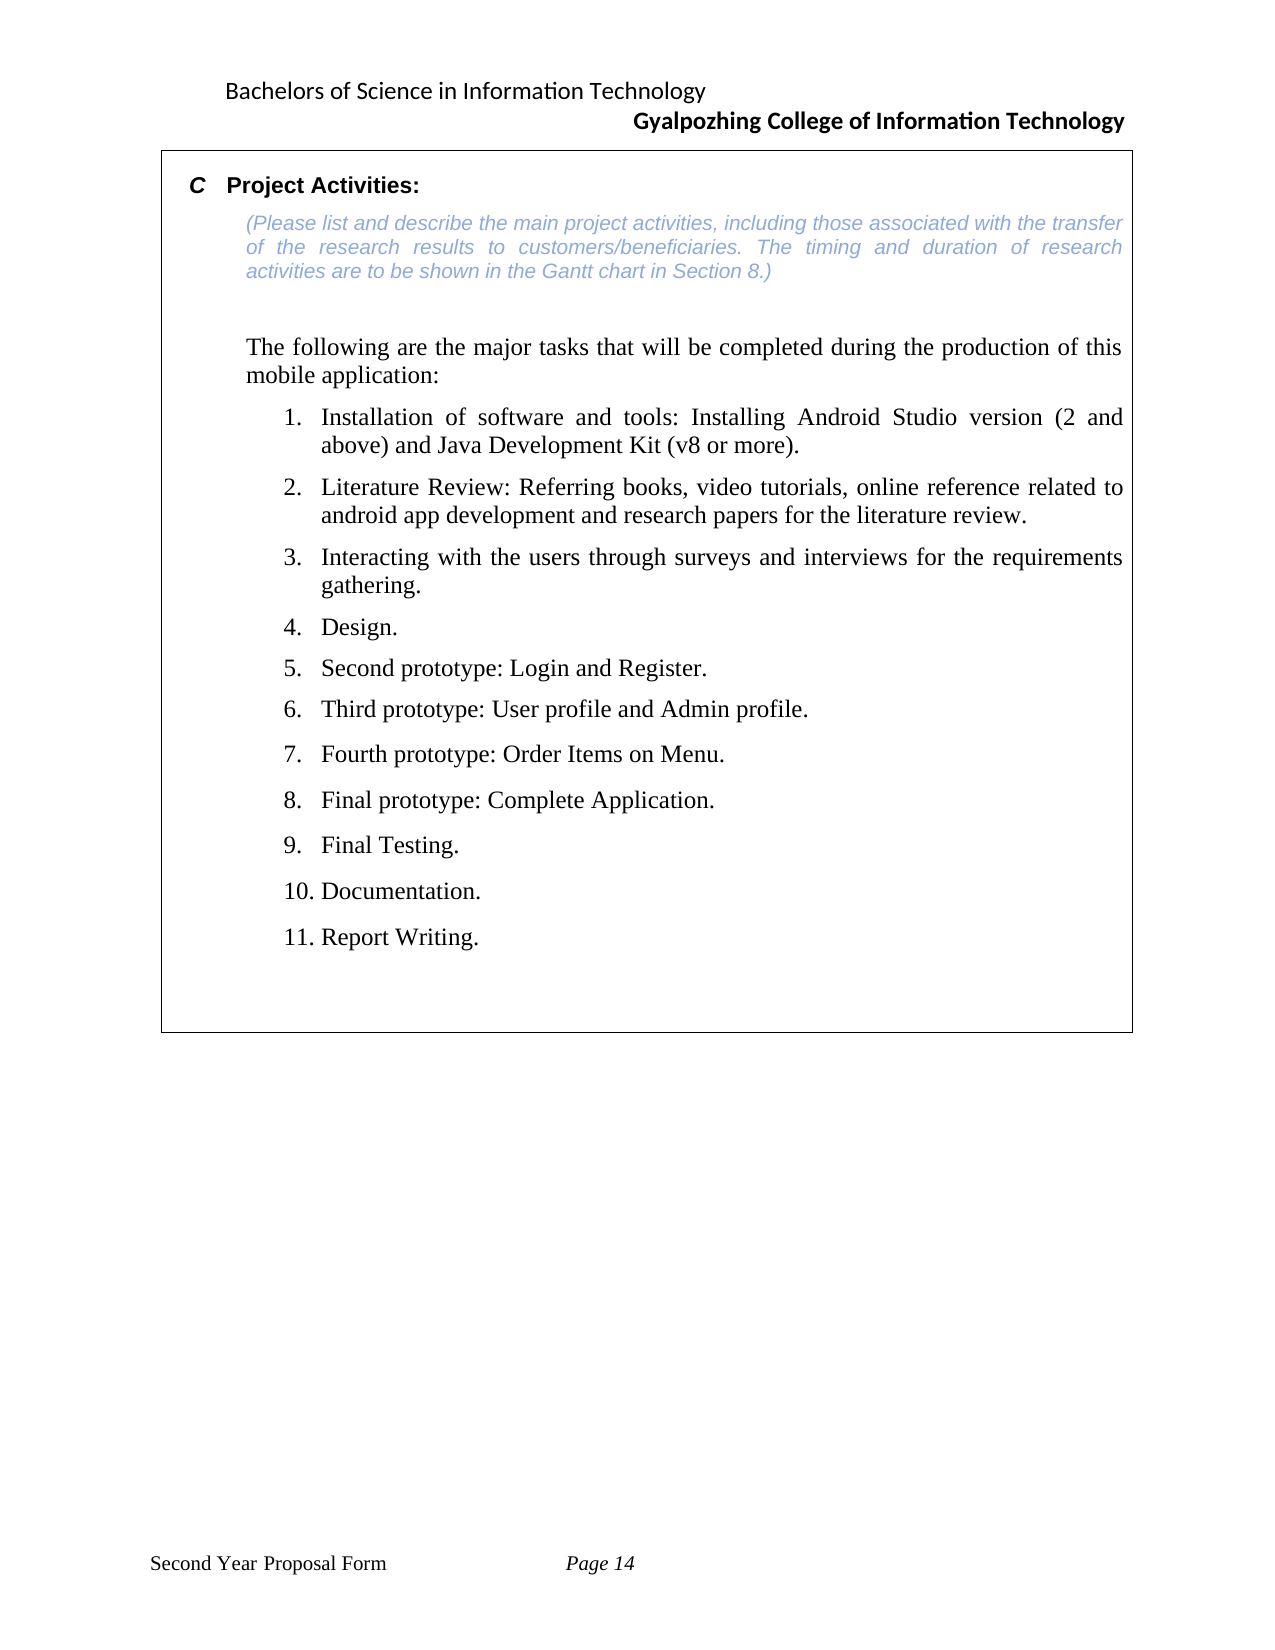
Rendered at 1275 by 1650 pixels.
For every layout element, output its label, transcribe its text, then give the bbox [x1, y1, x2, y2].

table_header Project Activities: (Please list and describe the main project activities, including those associated with the transfer of the research results to customers/beneficiaries. The timing and duration of research activities are to be shown in the Gantt chart in Section 8.) The following are the major tasks that will be completed during the production of this mobile application: Installation of software and tools: Installing Android Studio version (2 and above) and Java Development Kit (v8 or more). Literature Review: Referring books, video tutorials, online reference related to android app development and research papers for the literature review. Interacting with the users through surveys and interviews for the requirements gathering. Design. Second prototype: Login and Register. Third prototype: User profile and Admin profile. Fourth prototype: Order Items on Menu. Final prototype: Complete Application. Final Testing. Documentation. Report Writing. [162, 151, 1132, 976]
table_cell [162, 976, 1132, 1032]
